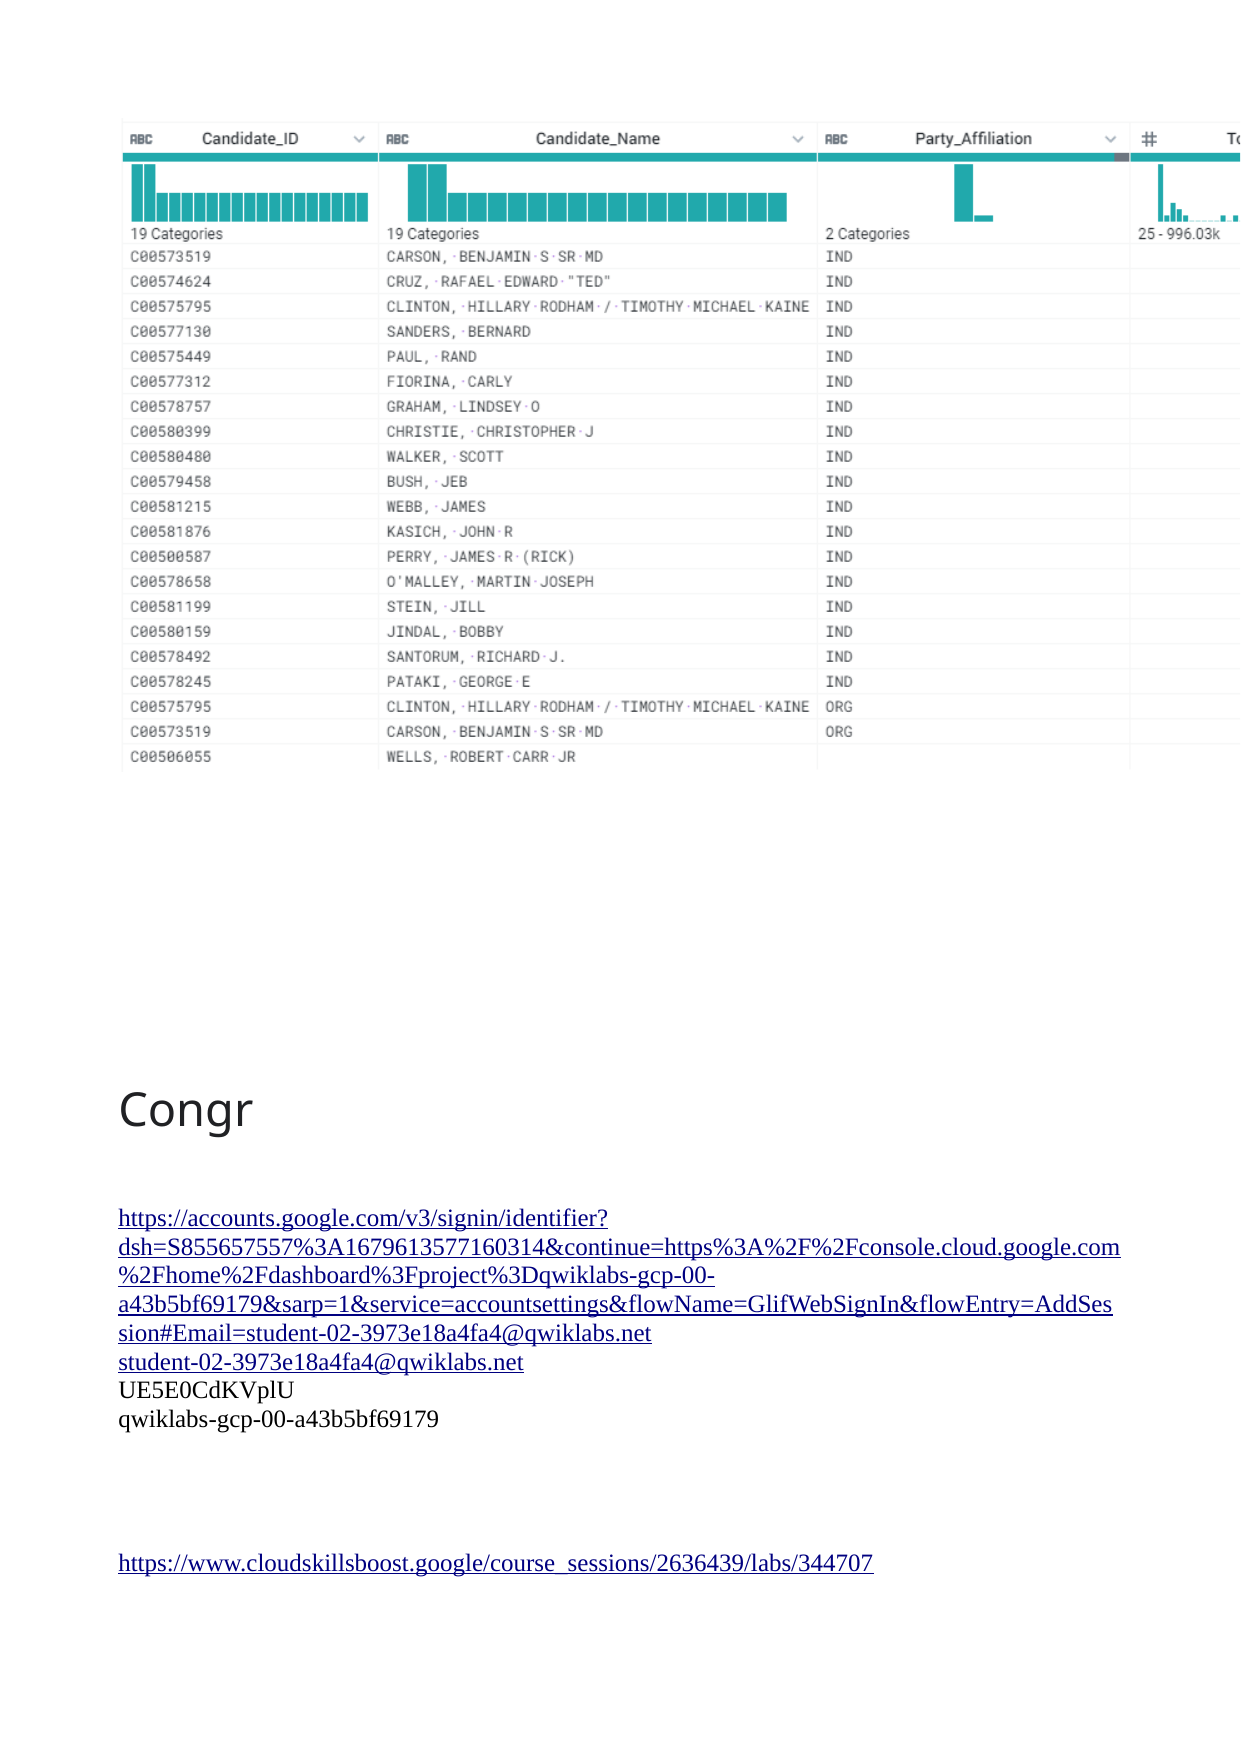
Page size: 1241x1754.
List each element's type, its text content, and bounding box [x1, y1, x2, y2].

subtitle Congr [118, 1077, 1122, 1140]
text qwiklabs-gcp-00-a43b5bf69179 [118, 1404, 1122, 1433]
text student-02-3973e18a4fa4@qwiklabs.net [118, 1347, 1122, 1376]
text UE5E0CdKVplU [118, 1376, 1122, 1404]
text https://www.cloudskillsboost.google/course_sessions/2636439/labs/344707 [118, 1548, 1122, 1577]
picture [118, 118, 1241, 772]
text https://accounts.google.com/v3/signin/identifier?dsh=S855657557%3A1679613577160314&continue=https%3A%2F%2Fconsole.cloud.google.com%2Fhome%2Fdashboard%3Fproject%3Dqwiklabs-gcp-00-a43b5bf69179&sarp=1&service=accountsettings&flowName=GlifWebSignIn&flowEntry=AddSession#Email=student-02-3973e18a4fa4@qwiklabs.net [118, 1203, 1122, 1347]
